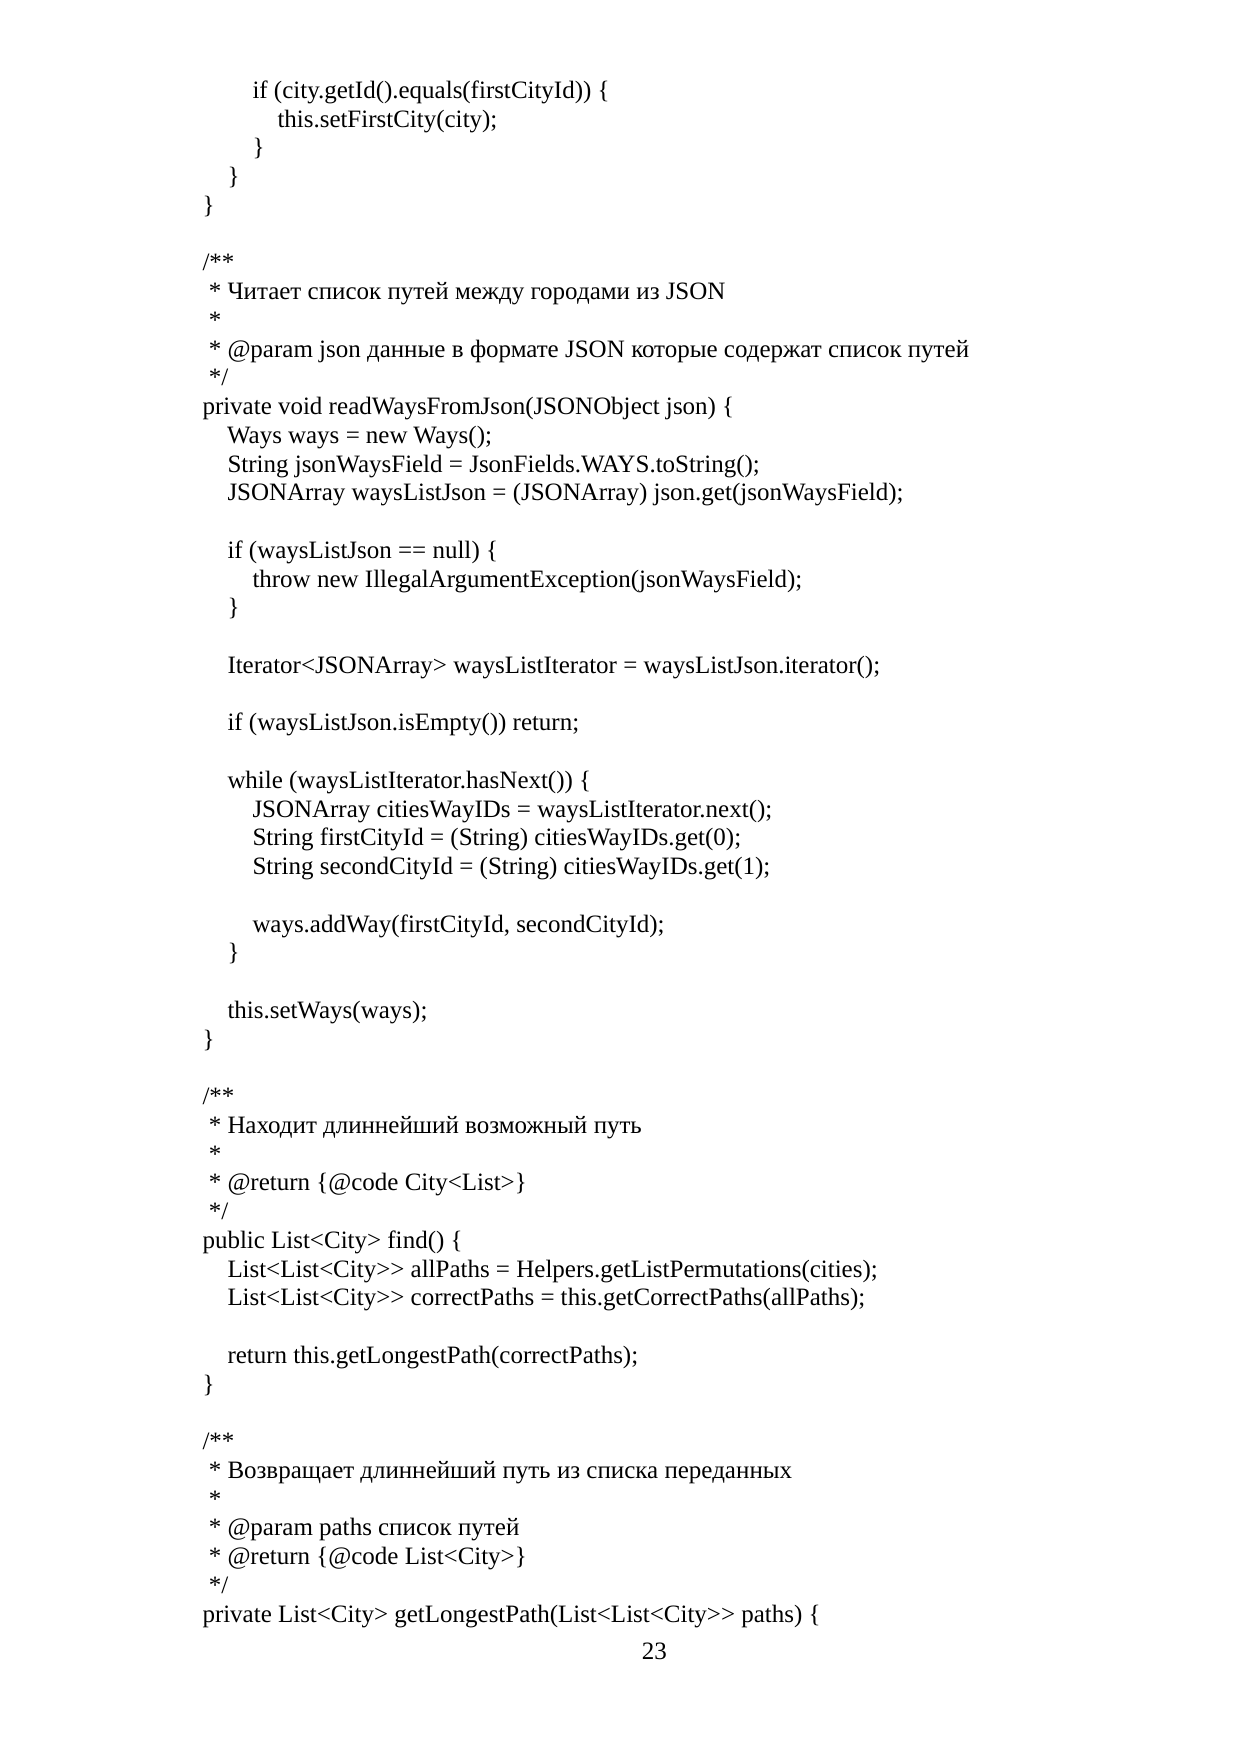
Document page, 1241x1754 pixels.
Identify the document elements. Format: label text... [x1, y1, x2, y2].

text if (city.getId().equals(firstCityId)) { this.setFirstCity(city); } } } /** * Читает список путей между городами из JSON * * @param json данные в формате JSON которые содержат список путей */ private void readWaysFromJson(JSONObject json) { Ways ways = new Ways(); String jsonWaysField = JsonFields.WAYS.toString(); JSONArray waysListJson = (JSONArray) json.get(jsonWaysField); if (waysListJson == null) { throw new IllegalArgumentException(jsonWaysField); } Iterator<JSONArray> waysListIterator = waysListJson.iterator(); if (waysListJson.isEmpty()) return; while (waysListIterator.hasNext()) { JSONArray citiesWayIDs = waysListIterator.next(); String firstCityId = (String) citiesWayIDs.get(0); String secondCityId = (String) citiesWayIDs.get(1); ways.addWay(firstCityId, secondCityId); } this.setWays(ways); } /** * Находит длиннейший возможный путь * * @return {@code City<List>} */ public List<City> find() { List<List<City>> allPaths = Helpers.getListPermutations(cities); List<List<City>> correctPaths = this.getCorrectPaths(allPaths); return this.getLongestPath(correctPaths); } /** * Возвращает длиннейший путь из списка переданных * * @param paths список путей * @return {@code List<City>} */ private List<City> getLongestPath(List<List<City>> paths) { [177, 75, 1152, 1627]
